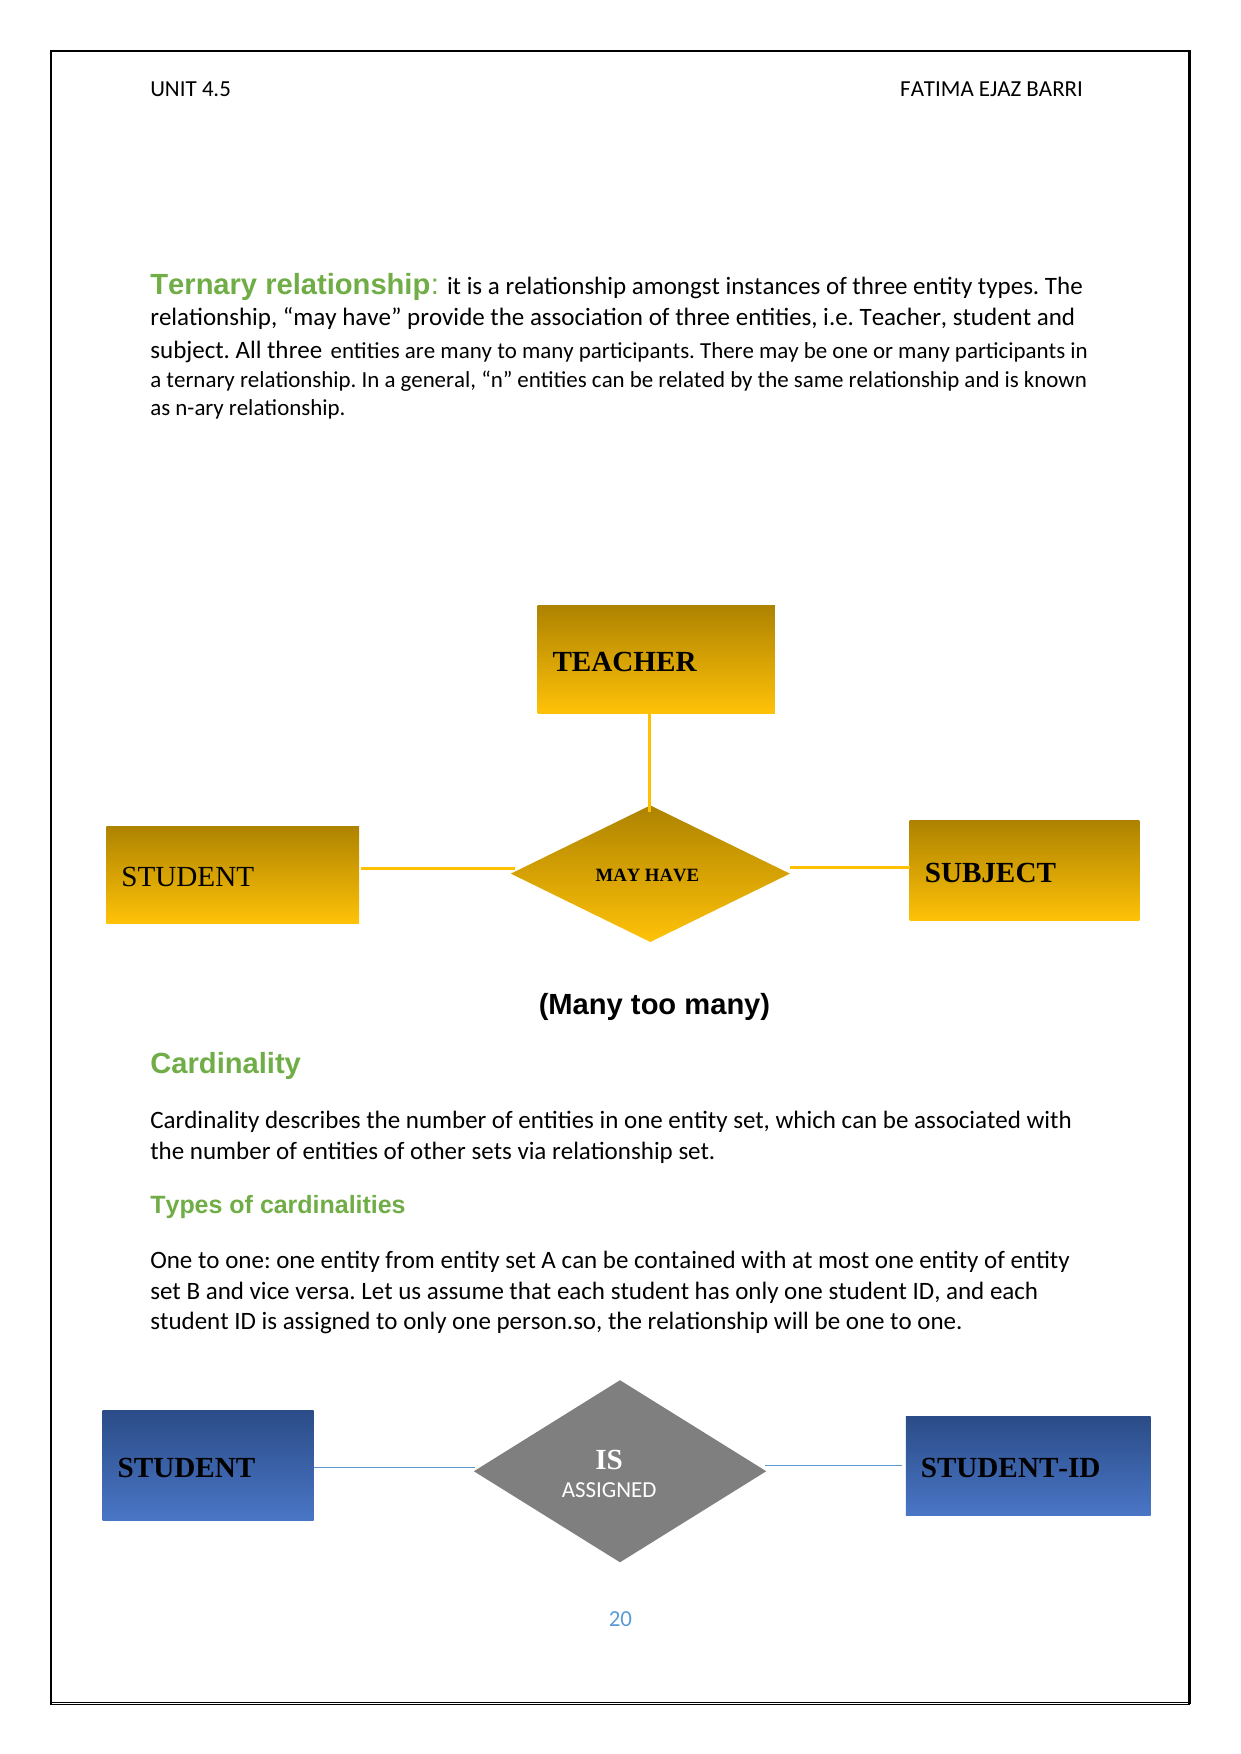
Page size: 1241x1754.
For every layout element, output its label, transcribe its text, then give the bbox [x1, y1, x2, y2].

text Ternary relationship: it is a relationship amongst instances of three entity types. The relationship, “may have” provide the association of three entities, i.e. Teacher, student and subject. All three entities are many to many participants. There may be one or many participants in a ternary relationship. In a general, “n” entities can be related by the same relationship and is known as n-ary relationship. [150, 267, 1090, 421]
text One to one: one entity from entity set A can be contained with at most one entity of entity set B and vice versa. Let us assume that each student has only one student ID, and each student ID is assigned to only one person.so, the relationship will be one to one. [150, 1244, 1090, 1336]
text Types of cardinalities [150, 1191, 1090, 1219]
text (Many too many) [150, 987, 1090, 1021]
text Cardinality [150, 1046, 1090, 1079]
text Cardinality describes the number of entities in one entity set, which can be associated with the number of entities of other sets via relationship set. [150, 1104, 1090, 1166]
